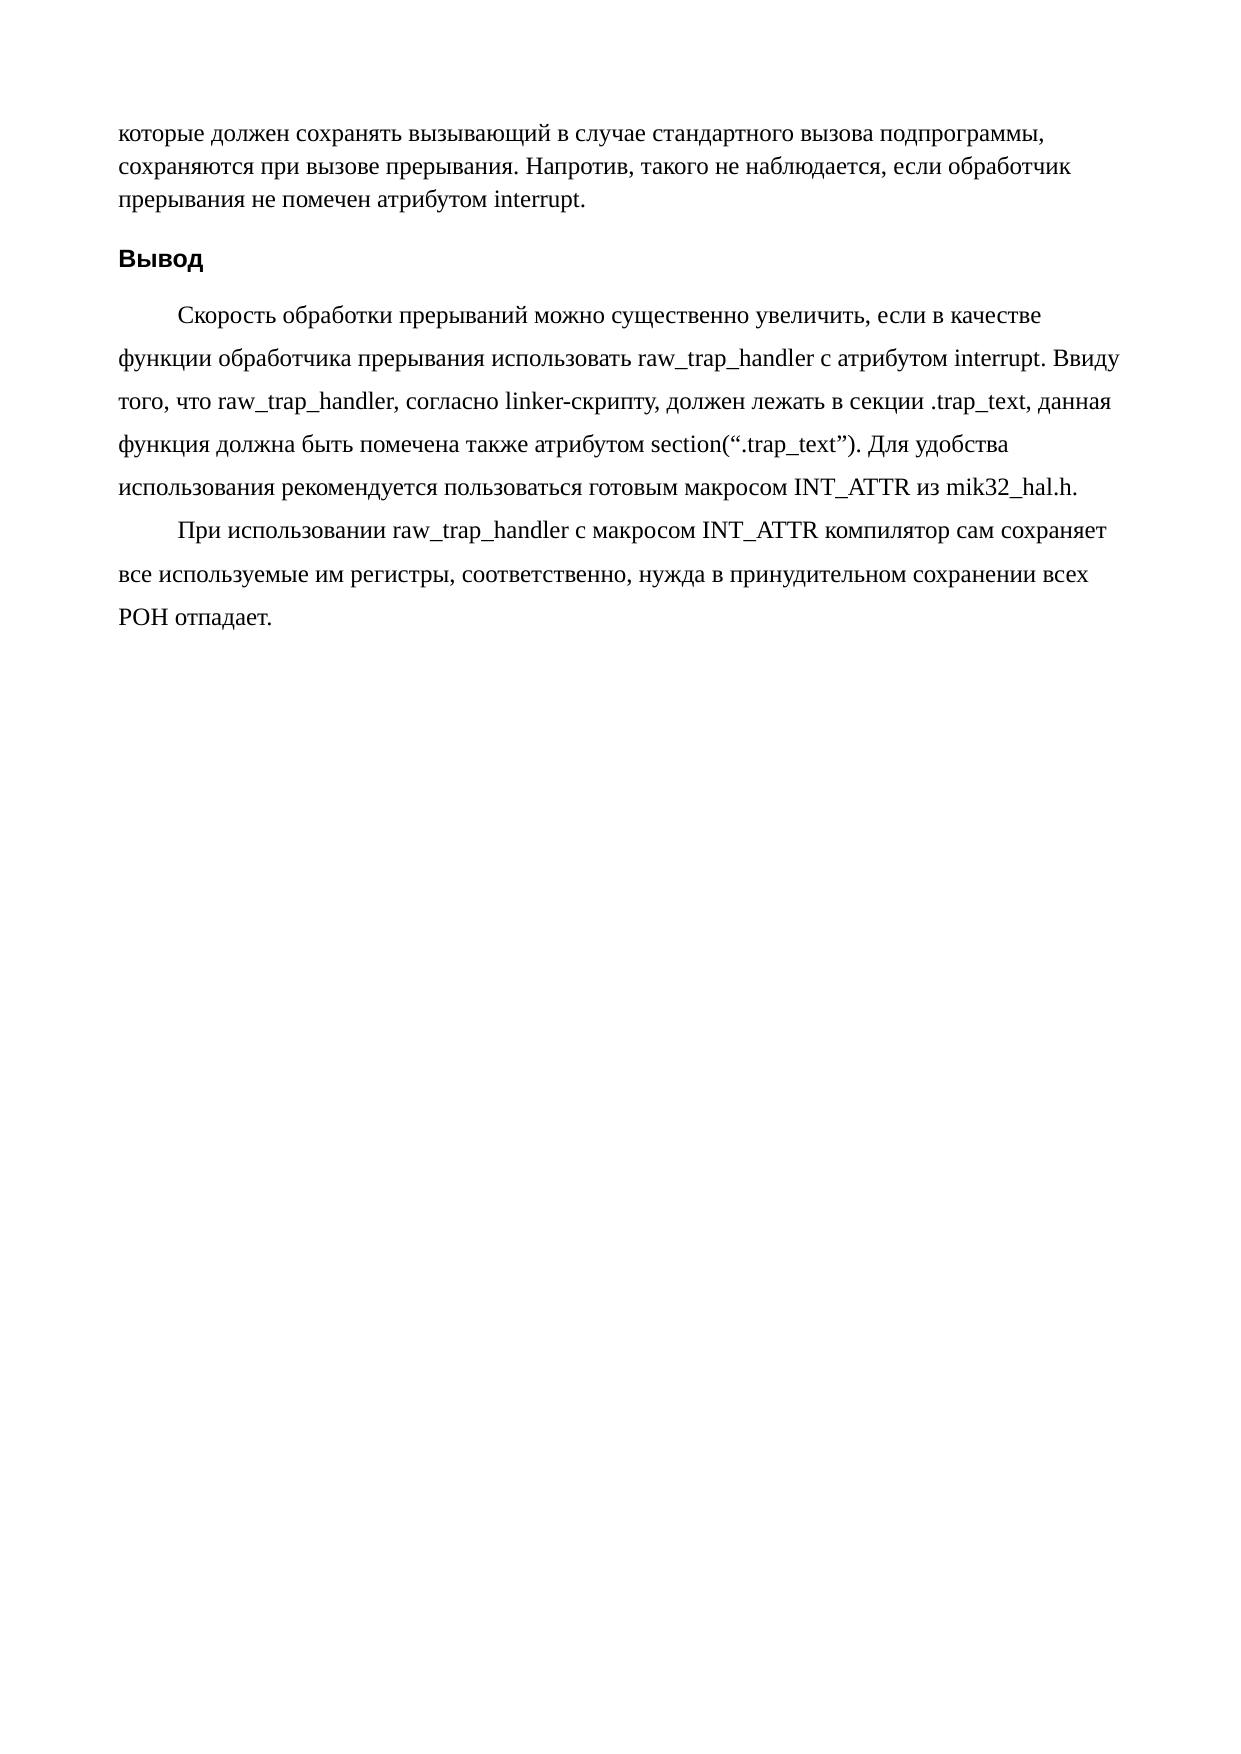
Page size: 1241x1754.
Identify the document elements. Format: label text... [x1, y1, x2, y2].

text которые должен сохранять вызывающий в случае стандартного вызова подпрограммы, сохраняются при вызове прерывания. Напротив, такого не наблюдается, если обработчик прерывания не помечен атрибутом interrupt. [118, 118, 1122, 213]
subtitle Вывод [118, 244, 1122, 273]
text Скорость обработки прерываний можно существенно увеличить, если в качестве функции обработчика прерывания использовать raw_trap_handler c атрибутом interrupt. Ввиду того, что raw_trap_handler, согласно linker-скрипту, должен лежать в секции .trap_text, данная функция должна быть помечена также атрибутом section(“.trap_text”). Для удобства использования рекомендуется пользоваться готовым макросом INT_ATTR из mik32_hal.h. [118, 300, 1122, 501]
text При использовании raw_trap_handler с макросом INT_ATTR компилятор сам сохраняет все используемые им регистры, соответственно, нужда в принудительном сохранении всех РОН отпадает. [118, 516, 1122, 631]
